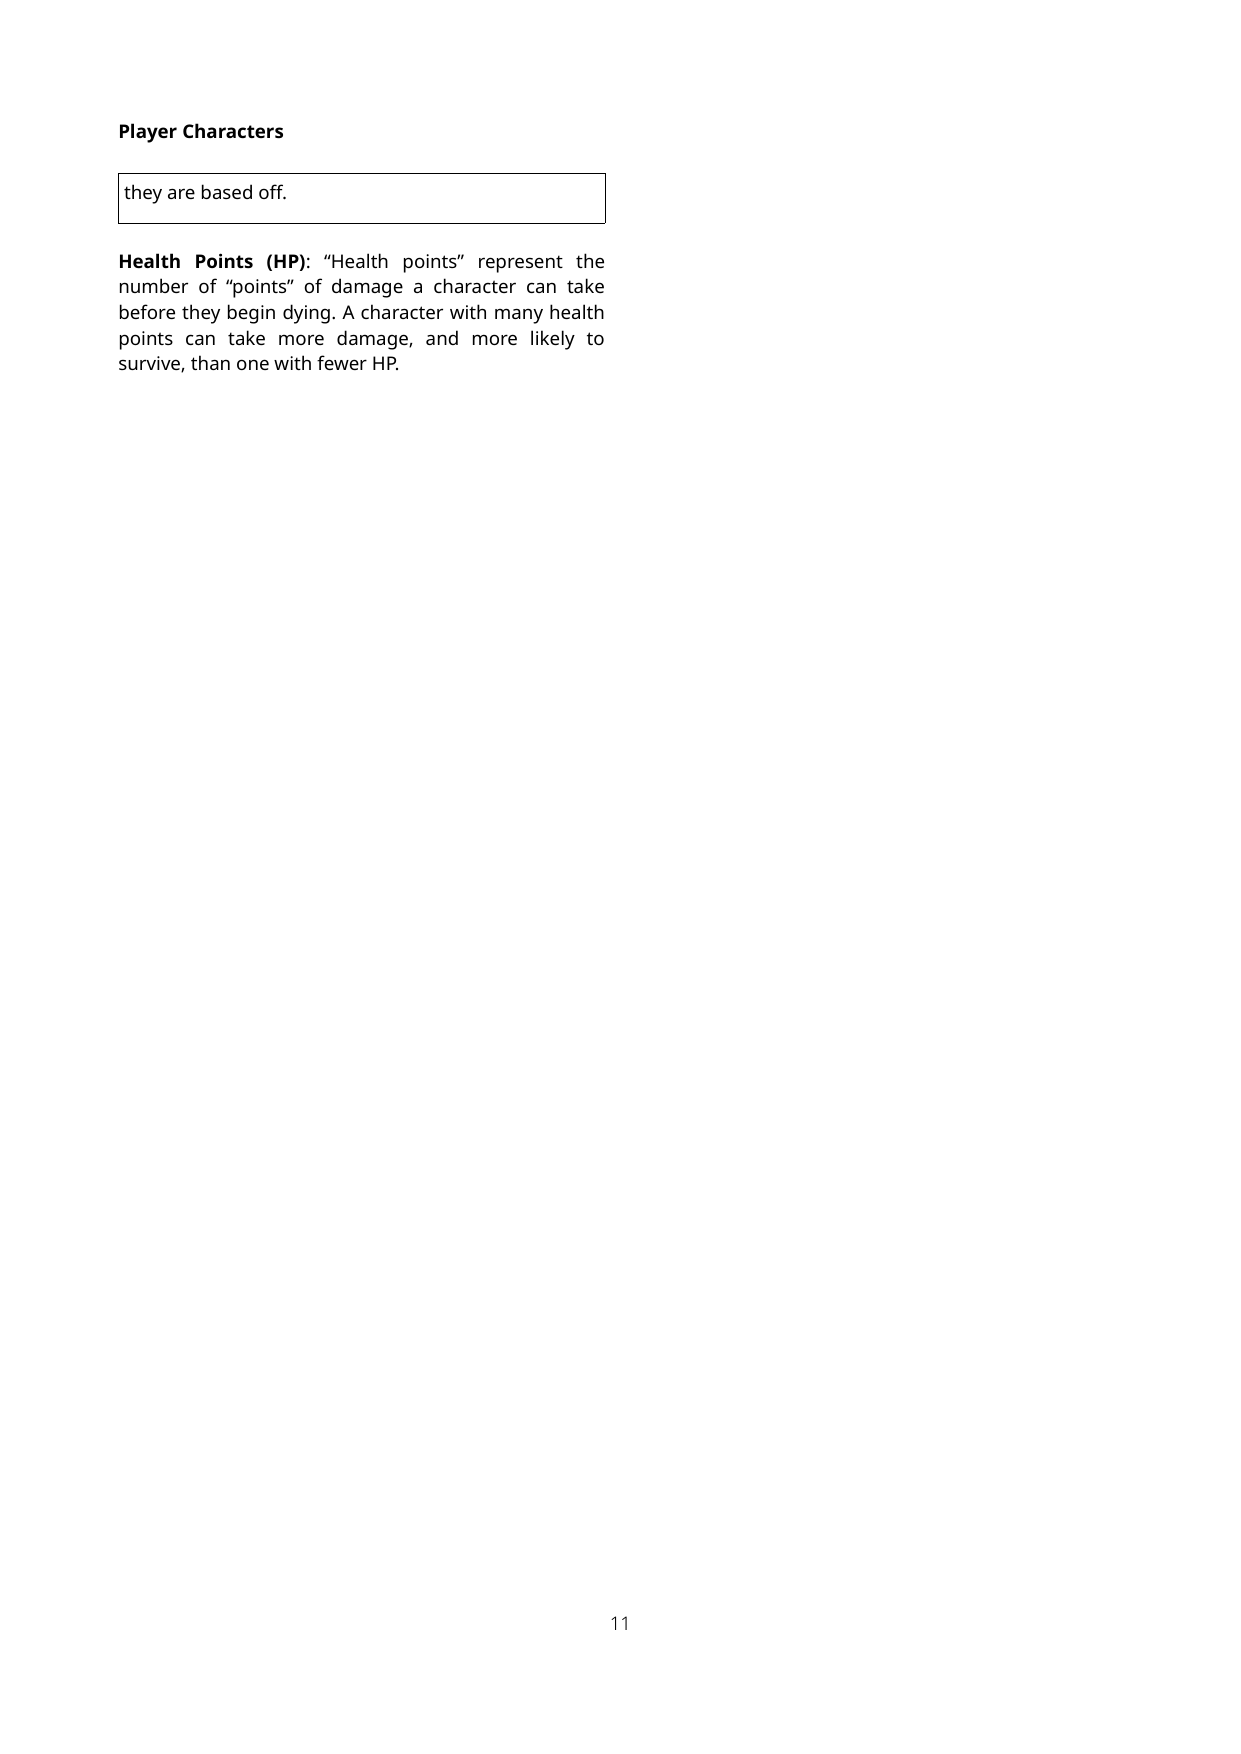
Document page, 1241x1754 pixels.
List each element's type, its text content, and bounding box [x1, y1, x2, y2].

table_header they are based off. [119, 174, 605, 223]
text Health Points (HP): “Health points” represent the number of “points” of damage a character can take before they begin dying. A character with many health points can take more damage, and more likely to survive, than one with fewer HP. [118, 224, 605, 376]
